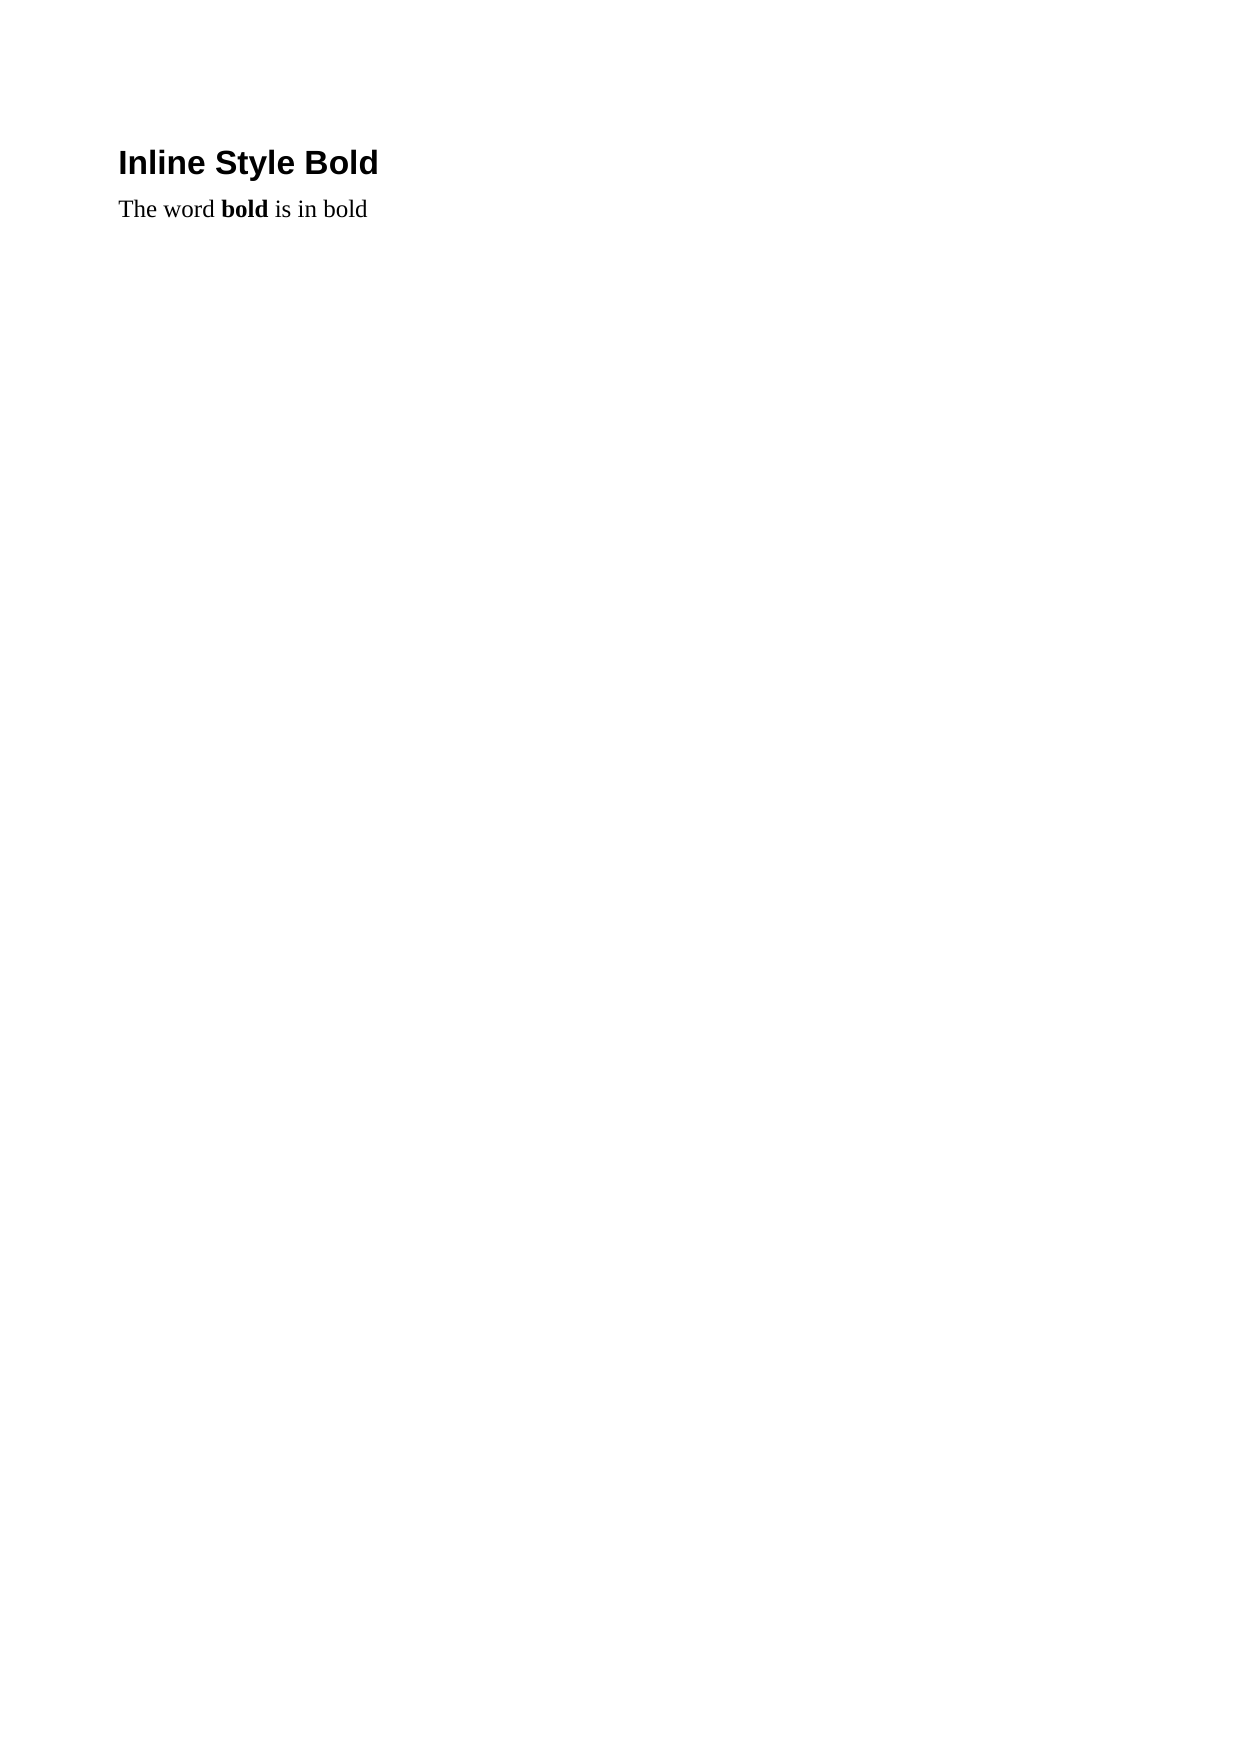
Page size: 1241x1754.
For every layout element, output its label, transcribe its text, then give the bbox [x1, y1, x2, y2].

text The word bold is in bold [118, 194, 1122, 223]
subtitle Inline Style Bold [118, 143, 1122, 182]
